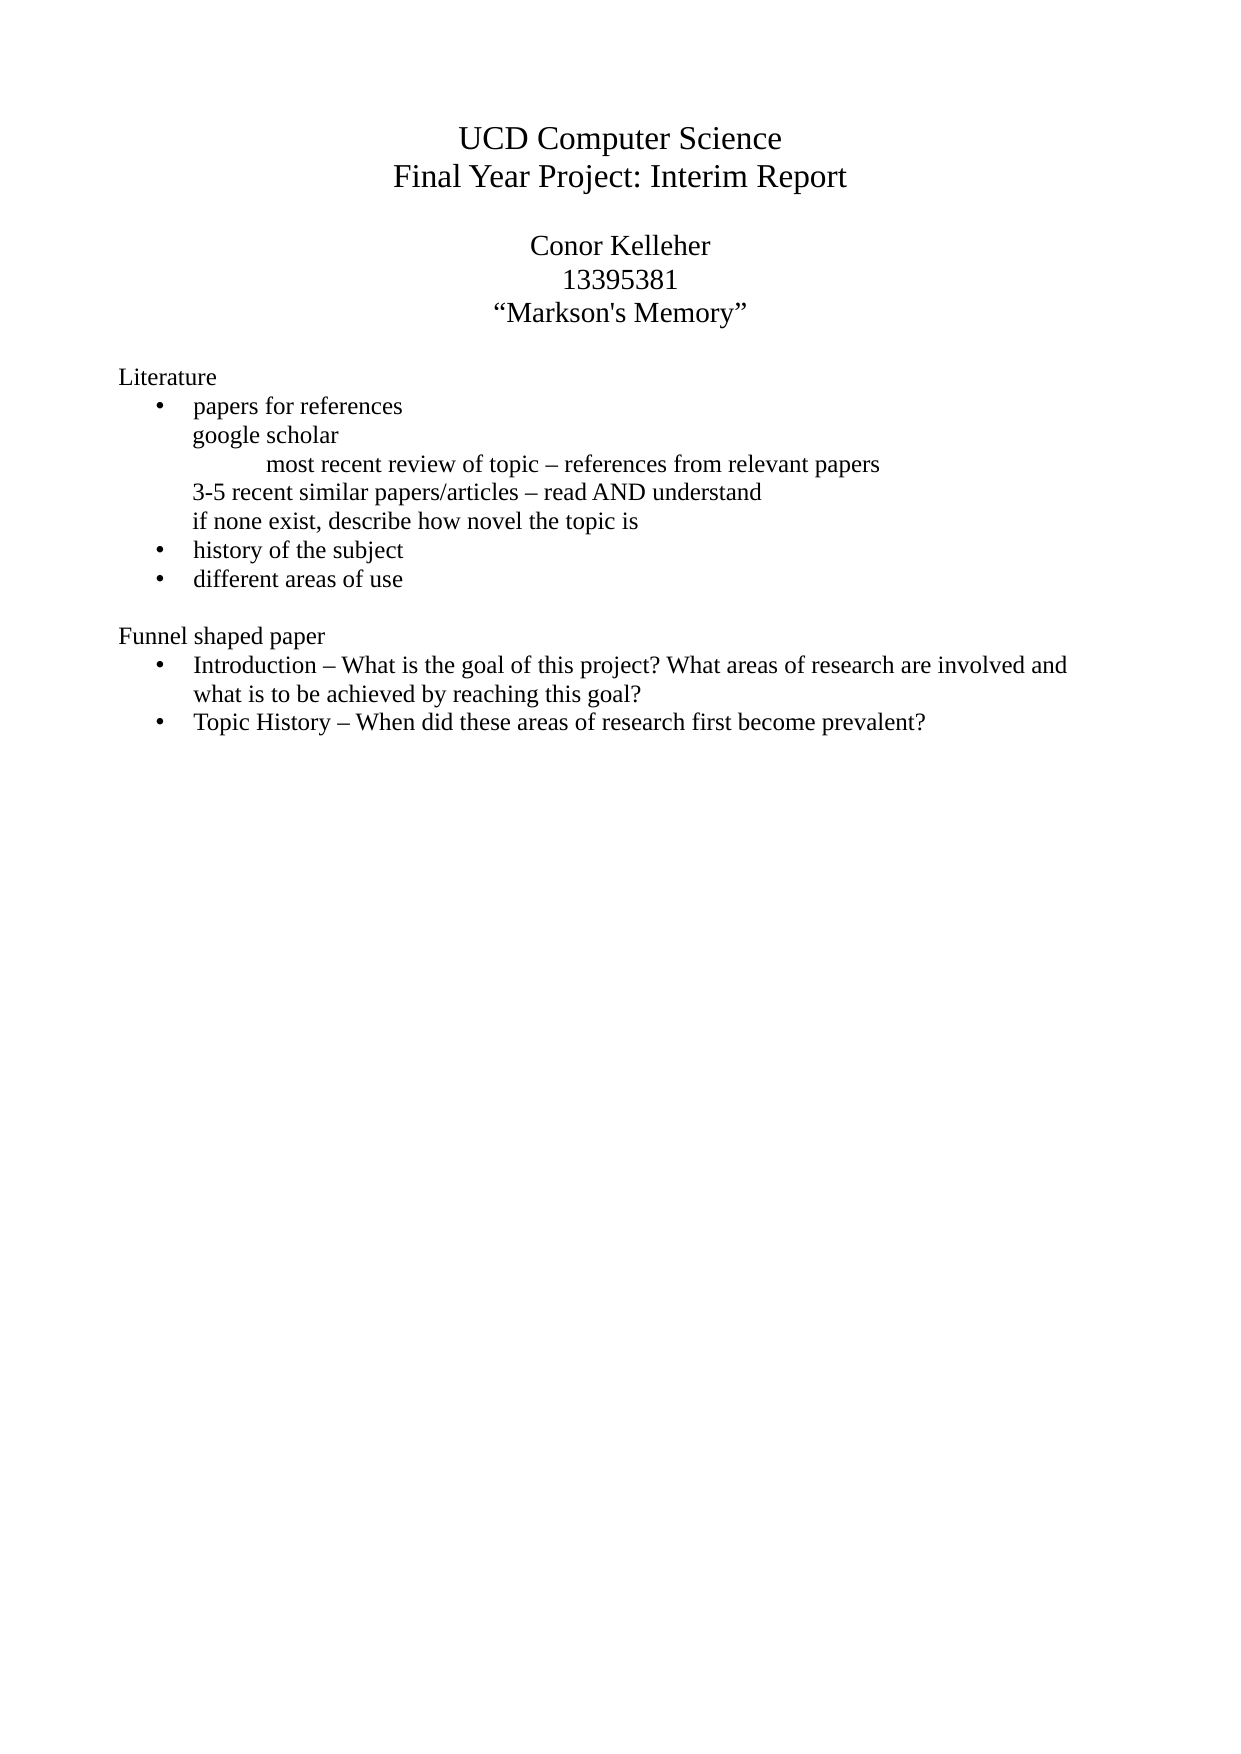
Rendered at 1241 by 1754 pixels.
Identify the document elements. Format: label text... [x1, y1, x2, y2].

list Topic History – When did these areas of research first become prevalent? [156, 707, 1122, 736]
text “Markson's Memory” [118, 295, 1122, 329]
text Funnel shaped paper [118, 621, 1122, 650]
list Introduction – What is the goal of this project? What areas of research are involved and what is to be achieved by reaching this goal? [156, 650, 1122, 707]
text most recent review of topic – references from relevant papers [118, 449, 1122, 477]
text 3-5 recent similar papers/articles – read AND understand [118, 477, 1122, 506]
text 13395381 [118, 262, 1122, 295]
text Conor Kelleher [118, 228, 1122, 262]
text UCD Computer Science [118, 118, 1122, 156]
list papers for references [156, 391, 1122, 420]
text google scholar [118, 420, 1122, 449]
list history of the subject [156, 535, 1122, 564]
text Literature [118, 362, 1122, 391]
text Final Year Project: Interim Report [118, 156, 1122, 195]
text if none exist, describe how novel the topic is [118, 506, 1122, 535]
list different areas of use [156, 564, 1122, 592]
